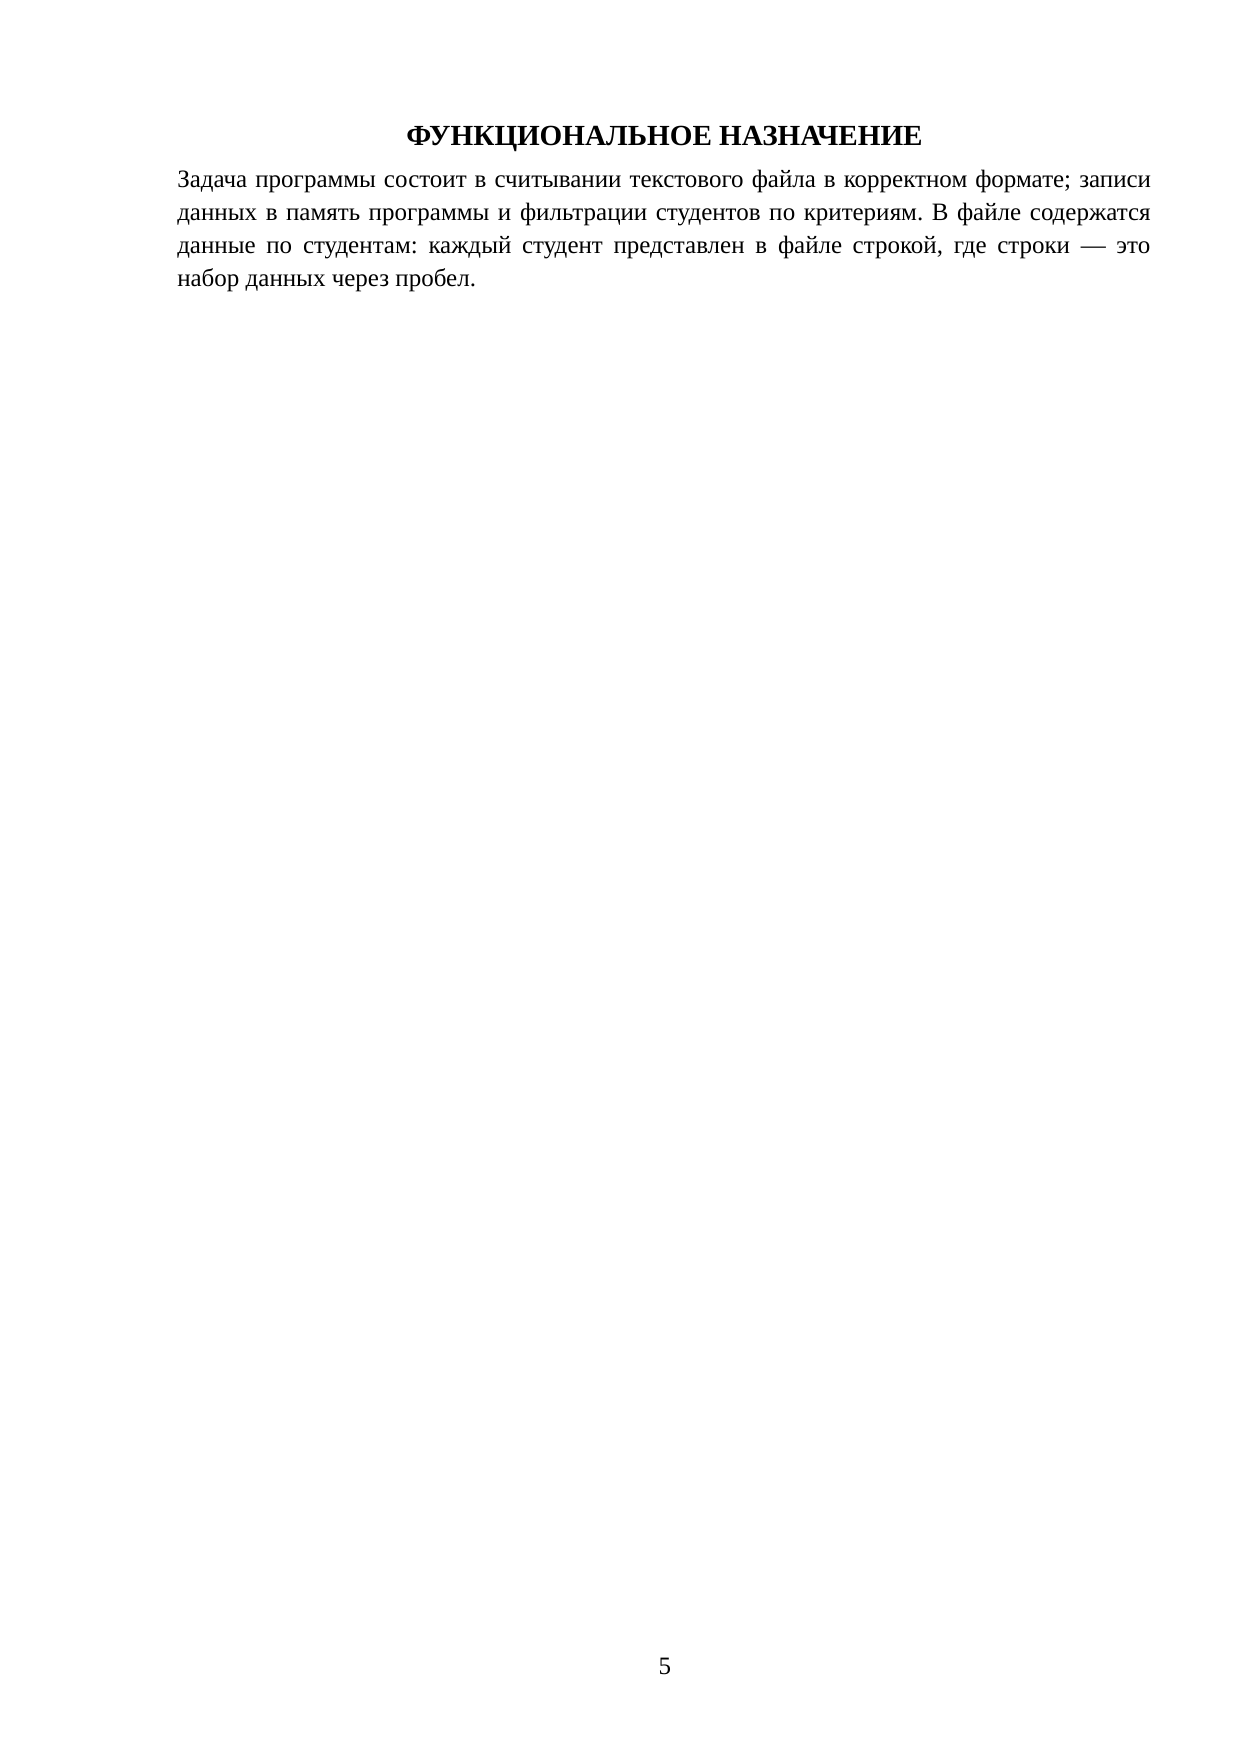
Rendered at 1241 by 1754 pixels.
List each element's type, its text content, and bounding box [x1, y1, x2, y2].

subtitle функциональное назначение [177, 118, 1152, 152]
text Задача программы состоит в считывании текстового файла в корректном формате; записи данных в память программы и фильтрации студентов по критериям. В файле содержатся данные по студентам: каждый студент представлен в файле строкой, где строки — это набор данных через пробел. [177, 164, 1152, 292]
